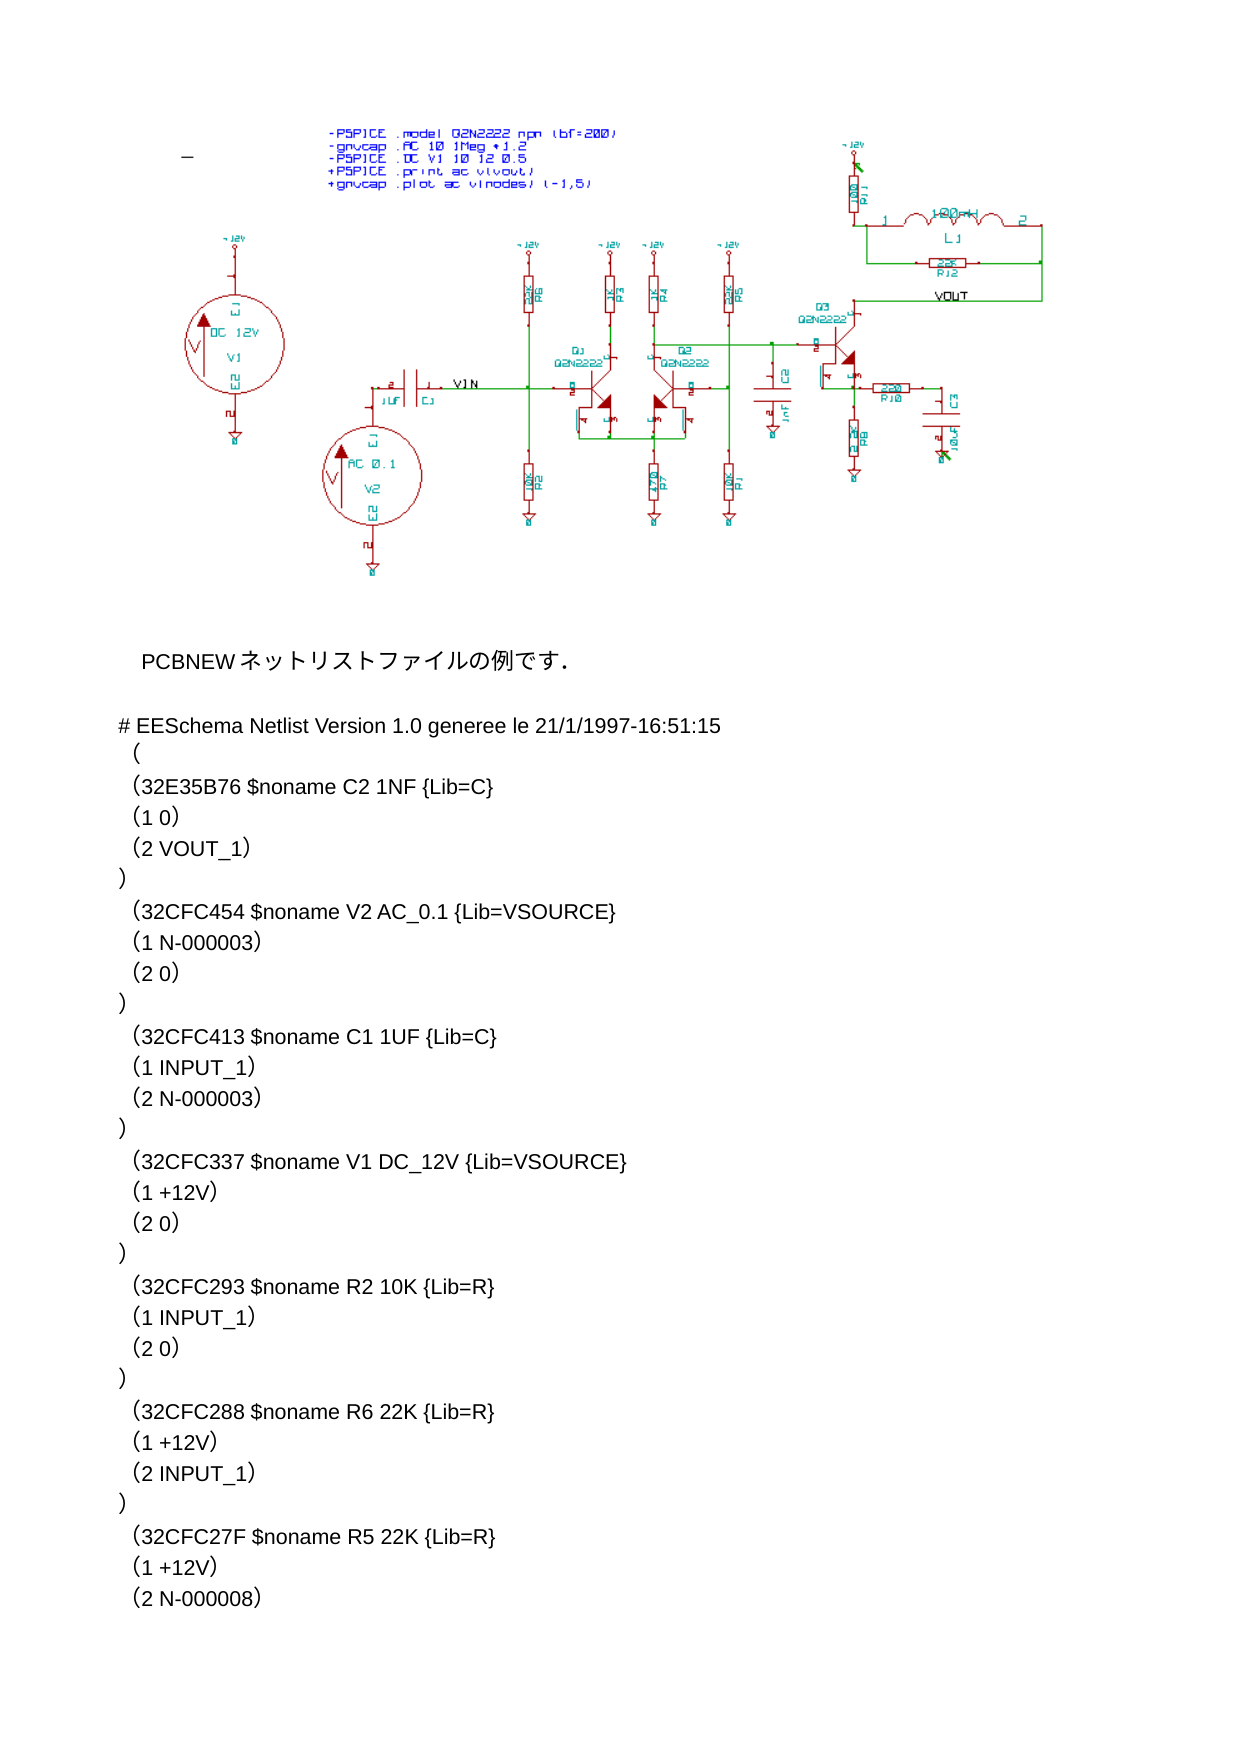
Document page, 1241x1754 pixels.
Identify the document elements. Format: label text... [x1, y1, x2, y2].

text ） [118, 1488, 1122, 1519]
text （2 INPUT_1） [118, 1457, 1122, 1488]
text （32CFC293 $noname R2 10K {Lib=R} [118, 1269, 1122, 1301]
text （2 N-000008） [118, 1582, 1122, 1613]
text （1 INPUT_1） [118, 1051, 1122, 1082]
picture [181, 118, 1059, 596]
text （2 VOUT_1） [118, 832, 1122, 863]
text （1 +12V） [118, 1176, 1122, 1207]
text ） [118, 1238, 1122, 1269]
text ） [118, 1113, 1122, 1144]
text （1 N-000003） [118, 926, 1122, 957]
text （2 0） [118, 1207, 1122, 1238]
text ） [118, 988, 1122, 1019]
text （1 INPUT_1） [118, 1301, 1122, 1332]
text （32CFC454 $noname V2 AC_0.1 {Lib=VSOURCE} [118, 894, 1122, 926]
text （32CFC337 $noname V1 DC_12V {Lib=VSOURCE} [118, 1144, 1122, 1176]
text （2 0） [118, 1332, 1122, 1363]
text ） [118, 863, 1122, 894]
text （32CFC27F $noname R5 22K {Lib=R} [118, 1519, 1122, 1551]
text （2 0） [118, 957, 1122, 988]
text （1 +12V） [118, 1426, 1122, 1457]
text （32CFC413 $noname C1 1UF {Lib=C} [118, 1019, 1122, 1051]
text PCBNEWネットリストファイルの例です． [118, 645, 1122, 676]
text （1 0） [118, 801, 1122, 832]
text （32E35B76 $noname C2 1NF {Lib=C} [118, 769, 1122, 801]
text （ [118, 738, 1122, 769]
text （32CFC288 $noname R6 22K {Lib=R} [118, 1394, 1122, 1426]
text # EESchema Netlist Version 1.0 generee le 21/1/1997-16:51:15 [118, 714, 1122, 738]
text ） [118, 1363, 1122, 1394]
text （1 +12V） [118, 1551, 1122, 1582]
text （2 N-000003） [118, 1082, 1122, 1113]
